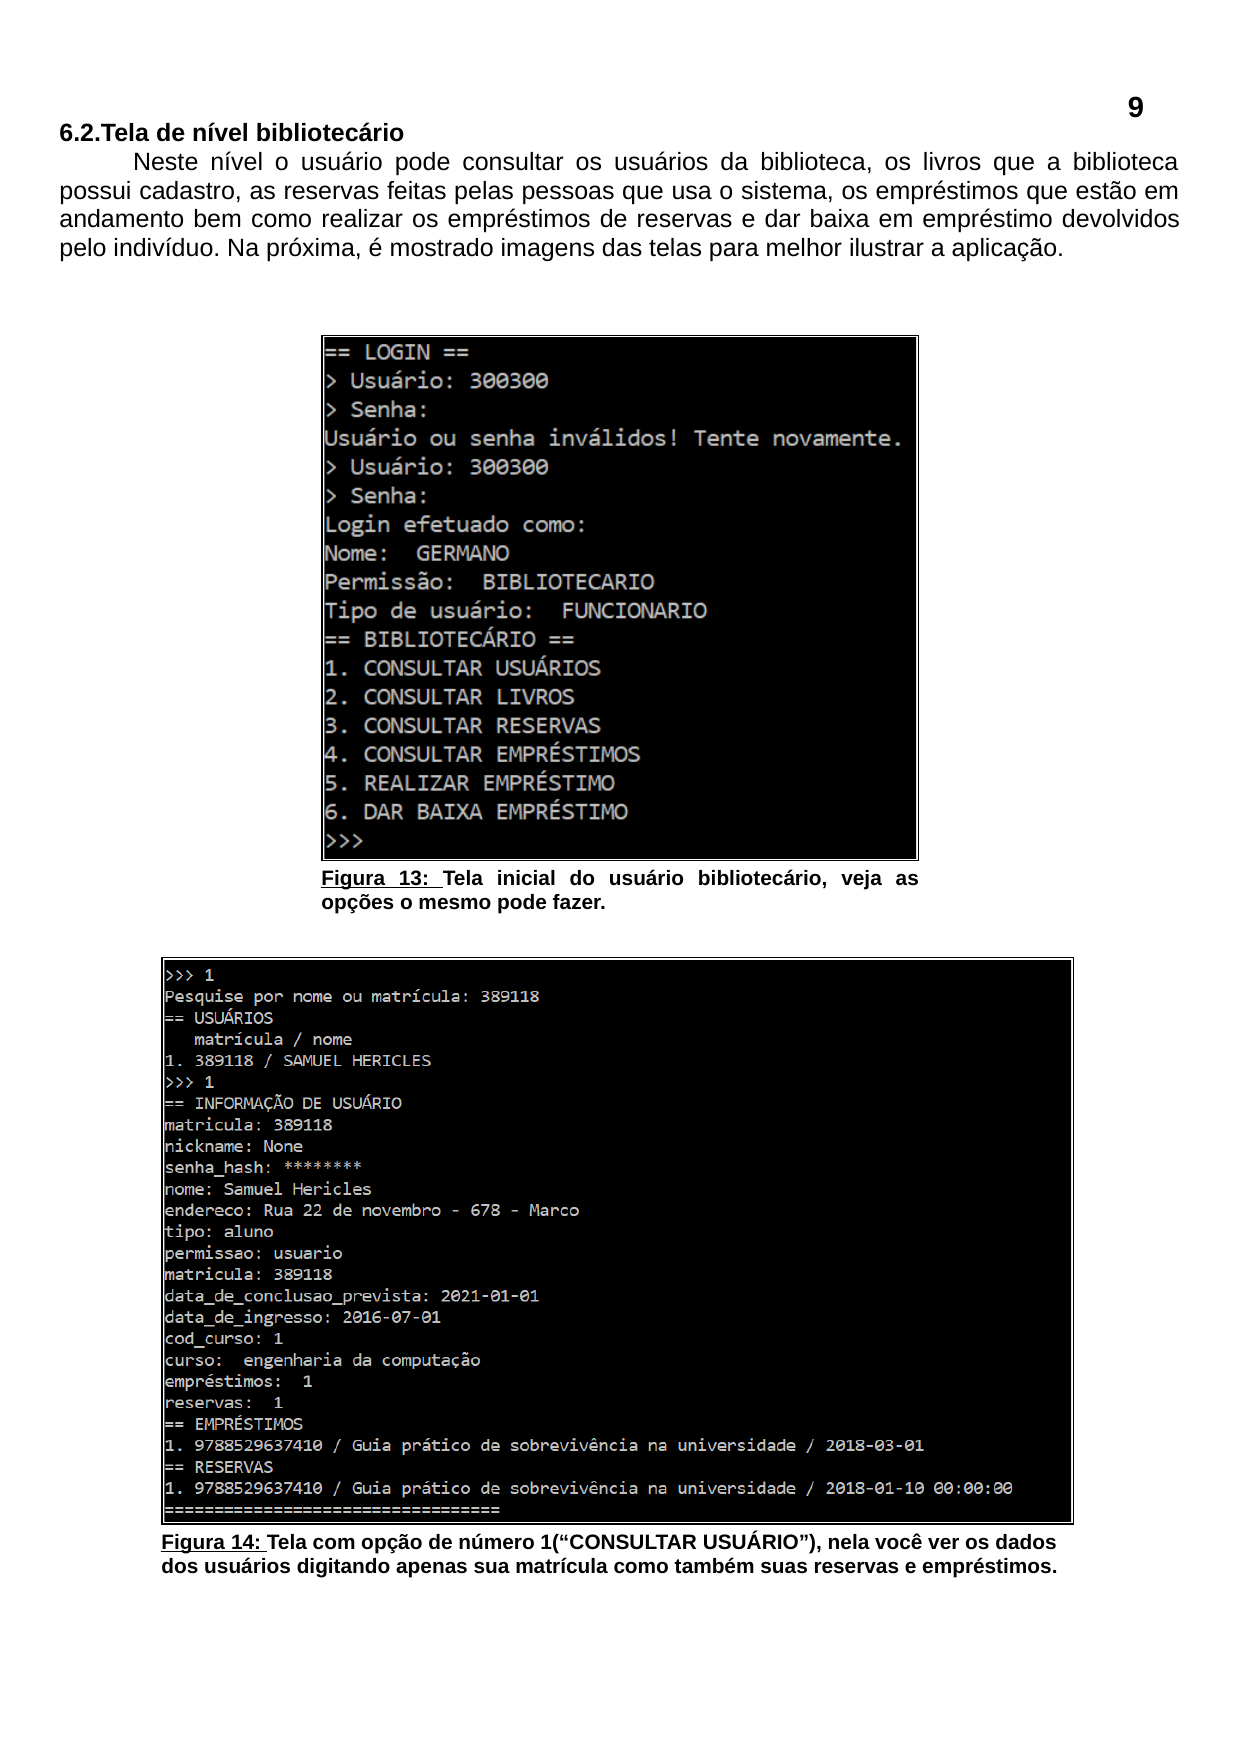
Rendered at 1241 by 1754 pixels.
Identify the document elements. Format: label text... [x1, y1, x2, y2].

text Neste nível o usuário pode consultar os usuários da biblioteca, os livros que a biblioteca possui cadastro, as reservas feitas pelas pessoas que usa o sistema, os empréstimos que estão em andamento bem como realizar os empréstimos de reservas e dar baixa em empréstimo devolvidos pelo indivíduo. Na próxima, é mostrado imagens das telas para melhor ilustrar a aplicação. [59, 147, 1181, 262]
text Figura 14: Tela com opção de número 1(“CONSULTAR USUÁRIO”), nela você ver os dados dos usuários digitando apenas sua matrícula como também suas reservas e empréstimos. [161, 1525, 1074, 1578]
picture [164, 960, 1072, 1522]
text Figura 13: Tela inicial do usuário bibliotecário, veja as opções o mesmo pode fazer. [321, 861, 919, 914]
text 6.2.Tela de nível bibliotecário [59, 118, 1181, 147]
picture [324, 337, 917, 859]
